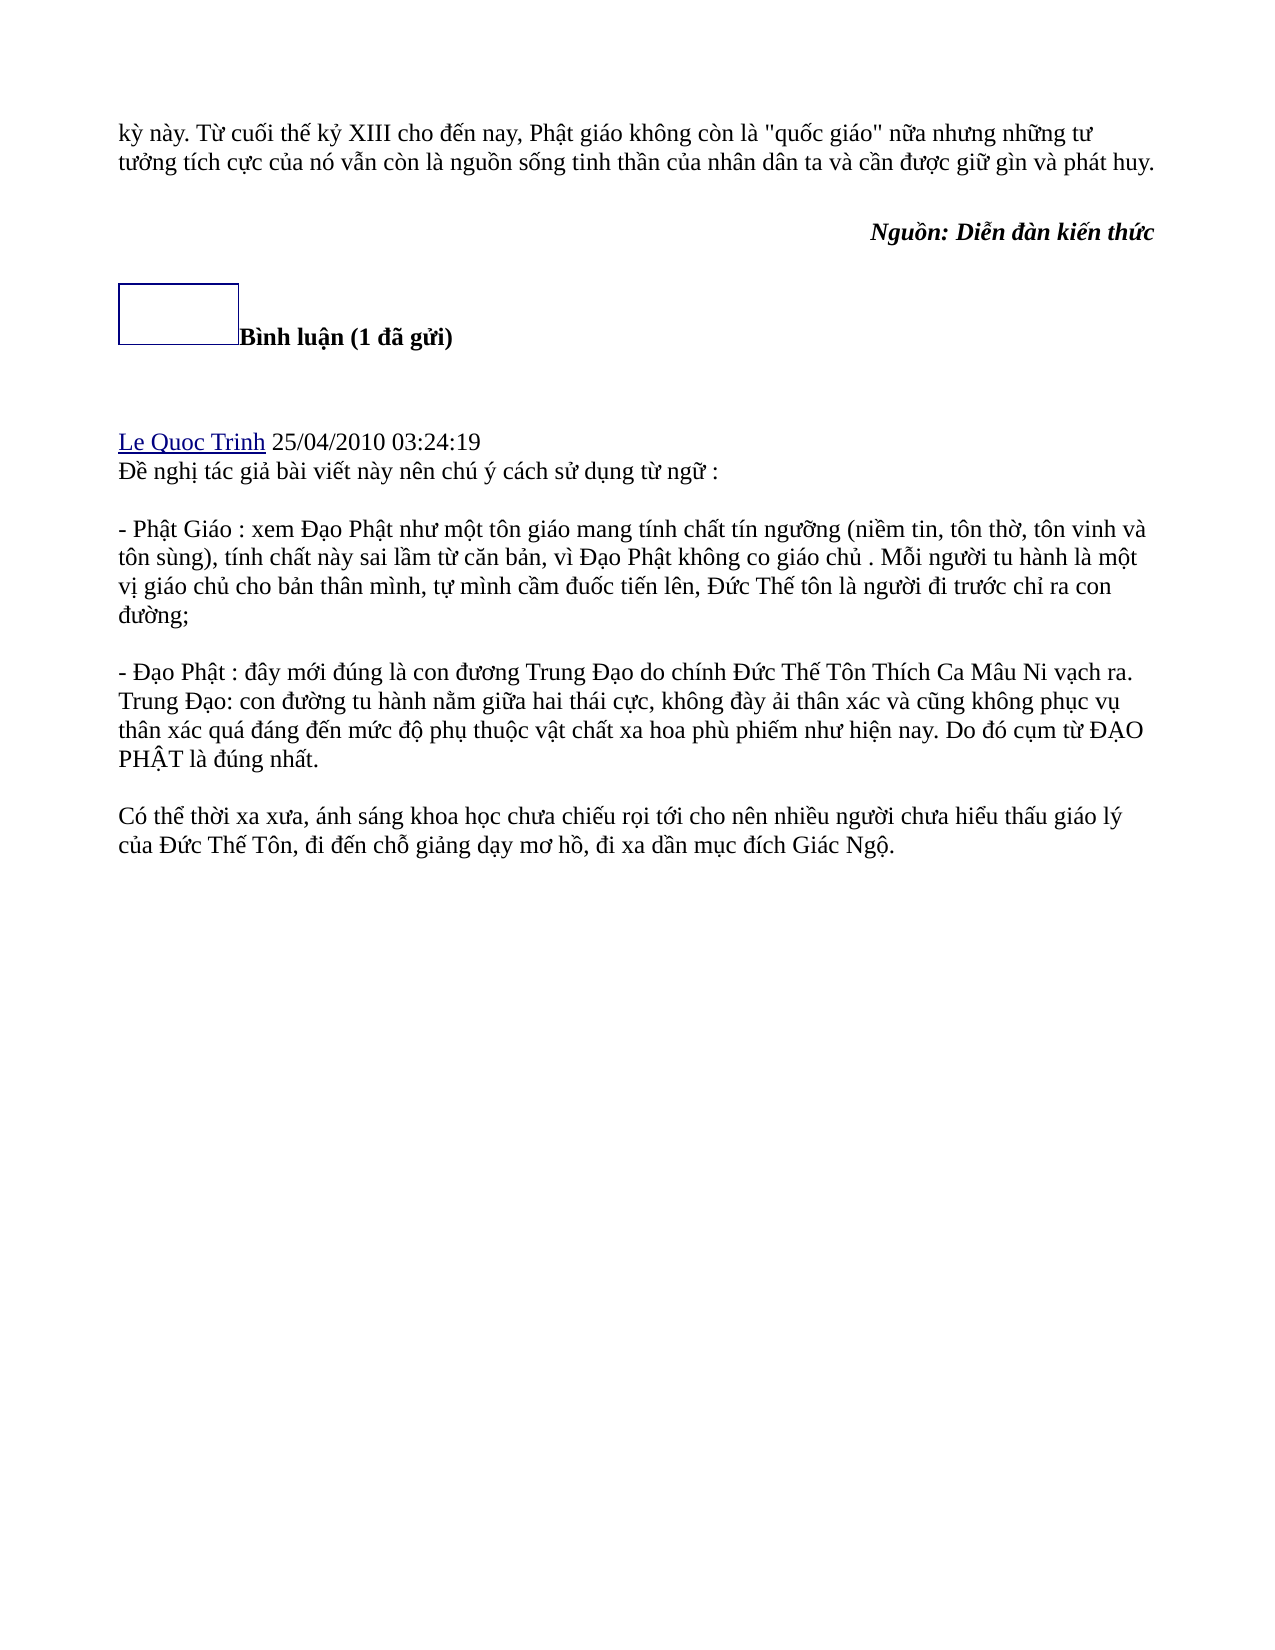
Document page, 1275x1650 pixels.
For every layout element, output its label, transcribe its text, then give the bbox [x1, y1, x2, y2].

text Đề nghị tác giả bài viết này nên chú ý cách sử dụng từ ngữ : - Phật Giáo : xem Đạo Phật như một tôn giáo mang tính chất tín ngưỡng (niềm tin, tôn thờ, tôn vinh và tôn sùng), tính chất này sai lầm từ căn bản, vì Đạo Phật không co giáo chủ . Mỗi người tu hành là một vị giáo chủ cho bản thân mình, tự mình cầm đuốc tiến lên, Đức Thế tôn là người đi trước chỉ ra con đường; - Đạo Phật : đây mới đúng là con đương Trung Đạo do chính Đức Thế Tôn Thích Ca Mâu Ni vạch ra. Trung Đạo: con đường tu hành nằm giữa hai thái cực, không đày ải thân xác và cũng không phục vụ thân xác quá đáng đến mức độ phụ thuộc vật chất xa hoa phù phiếm như hiện nay. Do đó cụm từ ĐẠO PHẬT là đúng nhất. Có thể thời xa xưa, ánh sáng khoa học chưa chiếu rọi tới cho nên nhiều người chưa hiểu thấu giáo lý của Đức Thế Tôn, đi đến chỗ giảng dạy mơ hồ, đi xa dần mục đích Giác Ngộ. [118, 456, 1157, 859]
subtitle Bình luận (1 đã gửi) [118, 283, 1157, 351]
text Le Quoc Trinh 25/04/2010 03:24:19 [118, 427, 1157, 456]
text Nguồn: Diễn đàn kiến thức [118, 188, 1157, 246]
text kỳ này. Từ cuối thế kỷ XIII cho đến nay, Phật giáo không còn là "quốc giáo" nữa nhưng những tư tưởng tích cực của nó vẫn còn là nguồn sống tinh thần của nhân dân ta và cần được giữ gìn và phát huy. [118, 118, 1157, 176]
